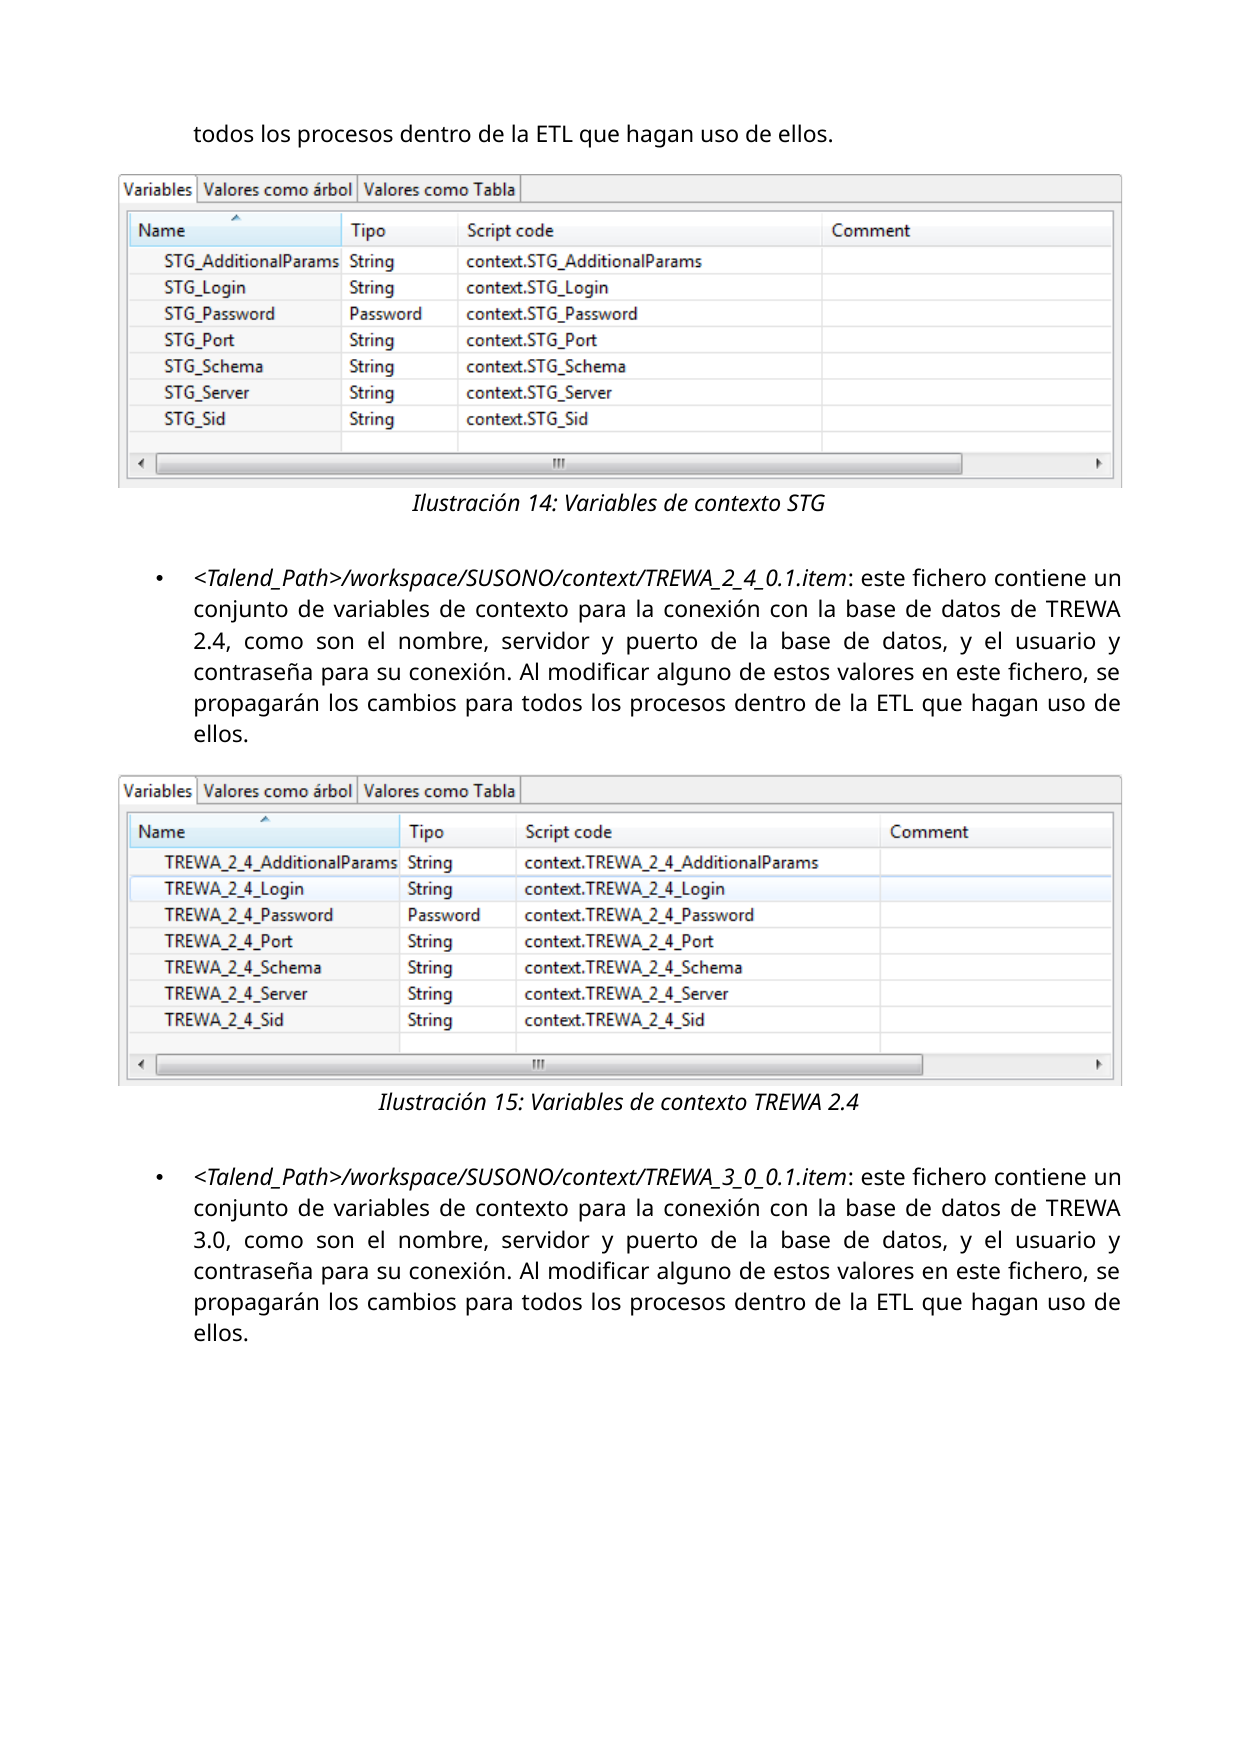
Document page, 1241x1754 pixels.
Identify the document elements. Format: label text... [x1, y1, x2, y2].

picture [118, 174, 1123, 488]
text Ilustración 14: Variables de contexto STG [118, 488, 1122, 518]
list <Talend_Path>/workspace/SUSONO/context/TREWA_2_4_0.1.item: este fichero contiene un conjunto de variables de contexto para la conexión con la base de datos de TREWA 2.4, como son el nombre, servidor y puerto de la base de datos, y el usuario y contraseña para su conexión. Al modificar alguno de estos valores en este fichero, se propagarán los cambios para todos los procesos dentro de la ETL que hagan uso de ellos. [156, 562, 1122, 750]
text Ilustración 15: Variables de contexto TREWA 2.4 [118, 1086, 1122, 1117]
picture [118, 774, 1123, 1086]
list todos los procesos dentro de la ETL que hagan uso de ellos. [156, 118, 1122, 149]
list <Talend_Path>/workspace/SUSONO/context/TREWA_3_0_0.1.item: este fichero contiene un conjunto de variables de contexto para la conexión con la base de datos de TREWA 3.0, como son el nombre, servidor y puerto de la base de datos, y el usuario y contraseña para su conexión. Al modificar alguno de estos valores en este fichero, se propagarán los cambios para todos los procesos dentro de la ETL que hagan uso de ellos. [156, 1161, 1122, 1348]
